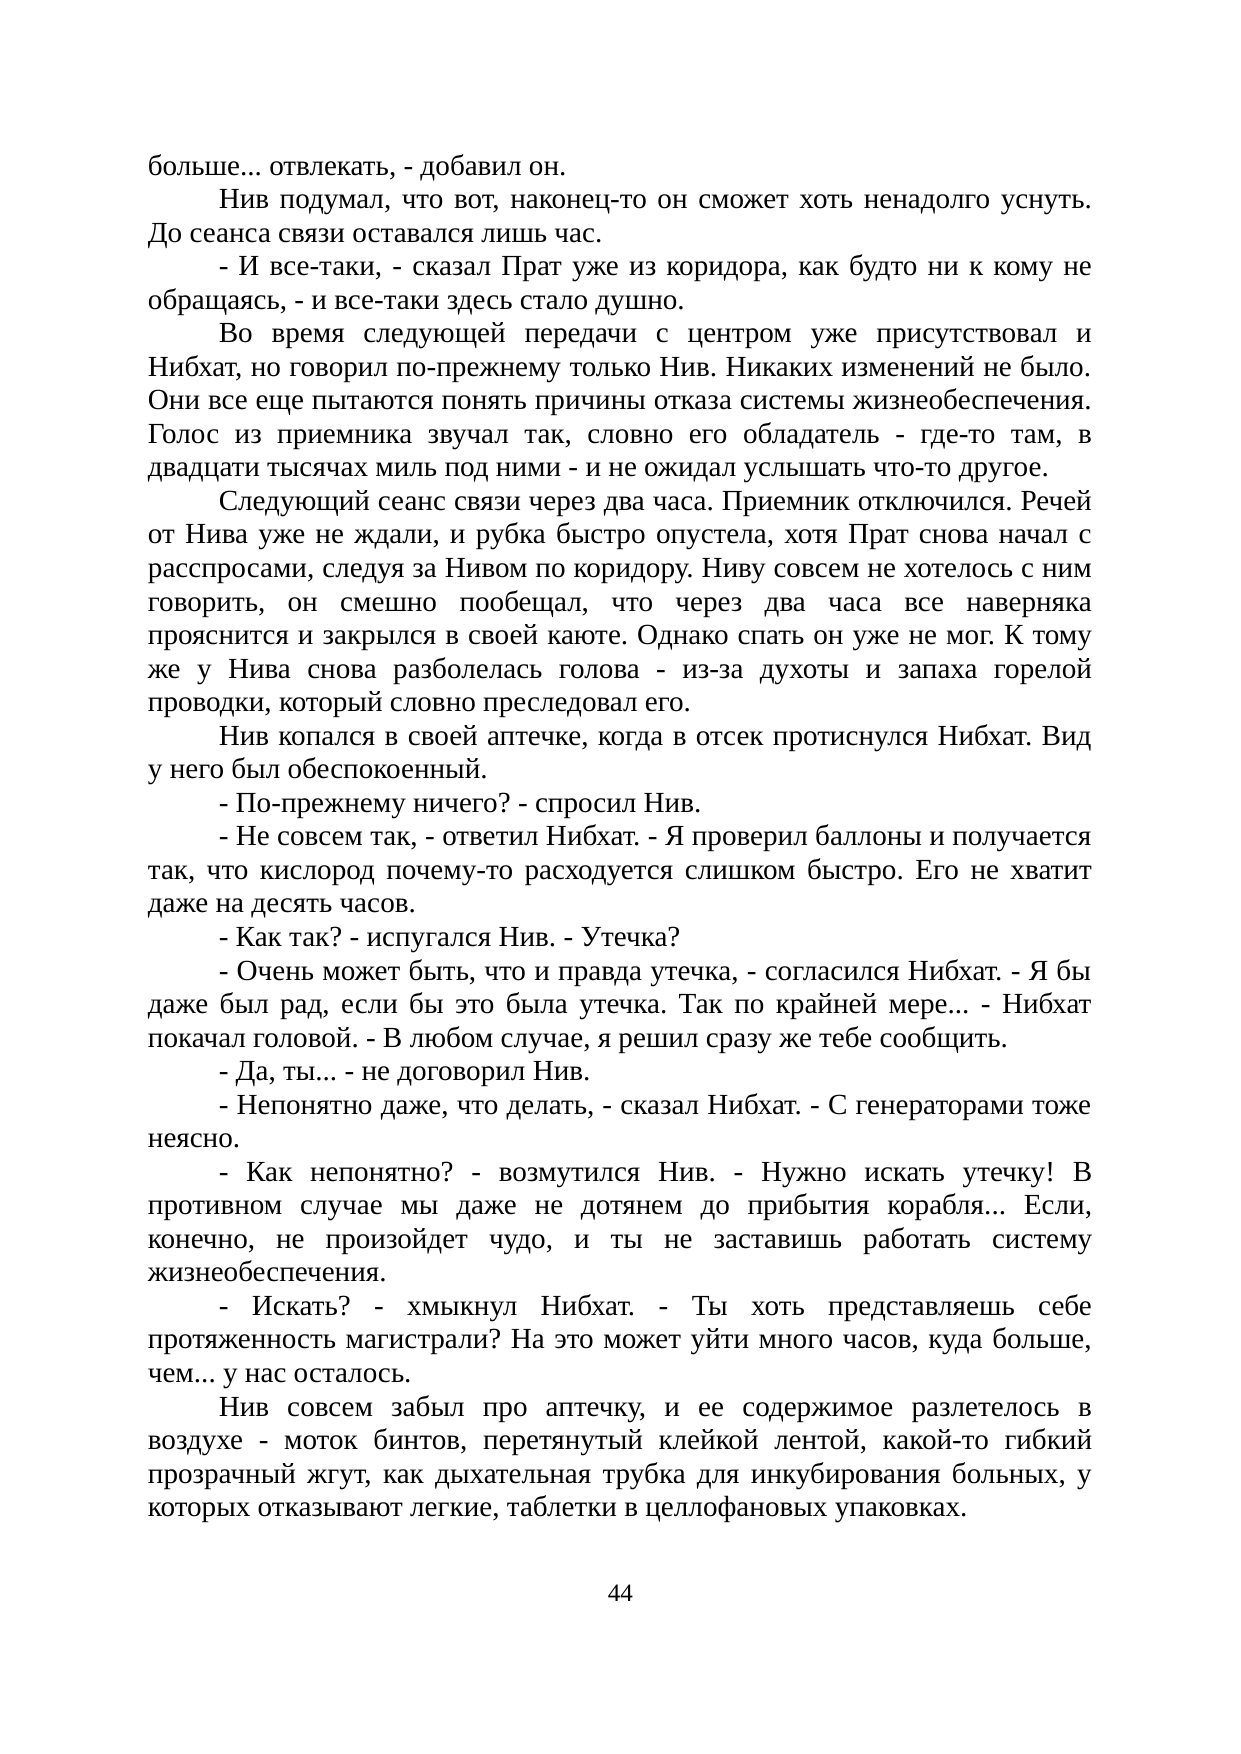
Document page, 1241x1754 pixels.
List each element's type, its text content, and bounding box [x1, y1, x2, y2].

text больше... отвлекать, - добавил он. [148, 148, 1093, 181]
text - Очень может быть, что и правда утечка, - согласился Нибхат. - Я бы даже был рад, если бы это была утечка. Так по крайней мере... - Нибхат покачал головой. - В любом случае, я решил сразу же тебе сообщить. [148, 953, 1093, 1053]
text Нив совсем забыл про аптечку, и ее содержимое разлетелось в воздухе - моток бинтов, перетянутый клейкой лентой, какой-то гибкий прозрачный жгут, как дыхательная трубка для инкубирования больных, у которых отказывают легкие, таблетки в целлофановых упаковках. [148, 1389, 1093, 1523]
text - Непонятно даже, что делать, - сказал Нибхат. - С генераторами тоже неясно. [148, 1087, 1093, 1154]
text - По-прежнему ничего? - спросил Нив. [148, 785, 1093, 818]
text Нив копался в своей аптечке, когда в отсек протиснулся Нибхат. Вид у него был обеспокоенный. [148, 718, 1093, 785]
text Следующий сеанс связи через два часа. Приемник отключился. Речей от Нива уже не ждали, и рубка быстро опустела, хотя Прат снова начал с расспросами, следуя за Нивом по коридору. Ниву совсем не хотелось с ним говорить, он смешно пообещал, что через два часа все наверняка прояснится и закрылся в своей каюте. Однако спать он уже не мог. К тому же у Нива снова разболелась голова - из-за духоты и запаха горелой проводки, который словно преследовал его. [148, 483, 1093, 718]
text - Искать? - хмыкнул Нибхат. - Ты хоть представляешь себе протяженность магистрали? На это может уйти много часов, куда больше, чем... у нас осталось. [148, 1288, 1093, 1389]
text - И все-таки, - сказал Прат уже из коридора, как будто ни к кому не обращаясь, - и все-таки здесь стало душно. [148, 248, 1093, 315]
text - Как непонятно? - возмутился Нив. - Нужно искать утечку! В противном случае мы даже не дотянем до прибытия корабля... Если, конечно, не произойдет чудо, и ты не заставишь работать систему жизнеобеспечения. [148, 1154, 1093, 1288]
text - Да, ты... - не договорил Нив. [148, 1053, 1093, 1087]
text - Не совсем так, - ответил Нибхат. - Я проверил баллоны и получается так, что кислород почему-то расходуется слишком быстро. Его не хватит даже на десять часов. [148, 818, 1093, 919]
text Нив подумал, что вот, наконец-то он сможет хоть ненадолго уснуть. До сеанса связи оставался лишь час. [148, 181, 1093, 248]
text - Как так? - испугался Нив. - Утечка? [148, 919, 1093, 953]
text Во время следующей передачи с центром уже присутствовал и Нибхат, но говорил по-прежнему только Нив. Никаких изменений не было. Они все еще пытаются понять причины отказа системы жизнеобеспечения. Голос из приемника звучал так, словно его обладатель - где-то там, в двадцати тысячах миль под ними - и не ожидал услышать что-то другое. [148, 315, 1093, 483]
